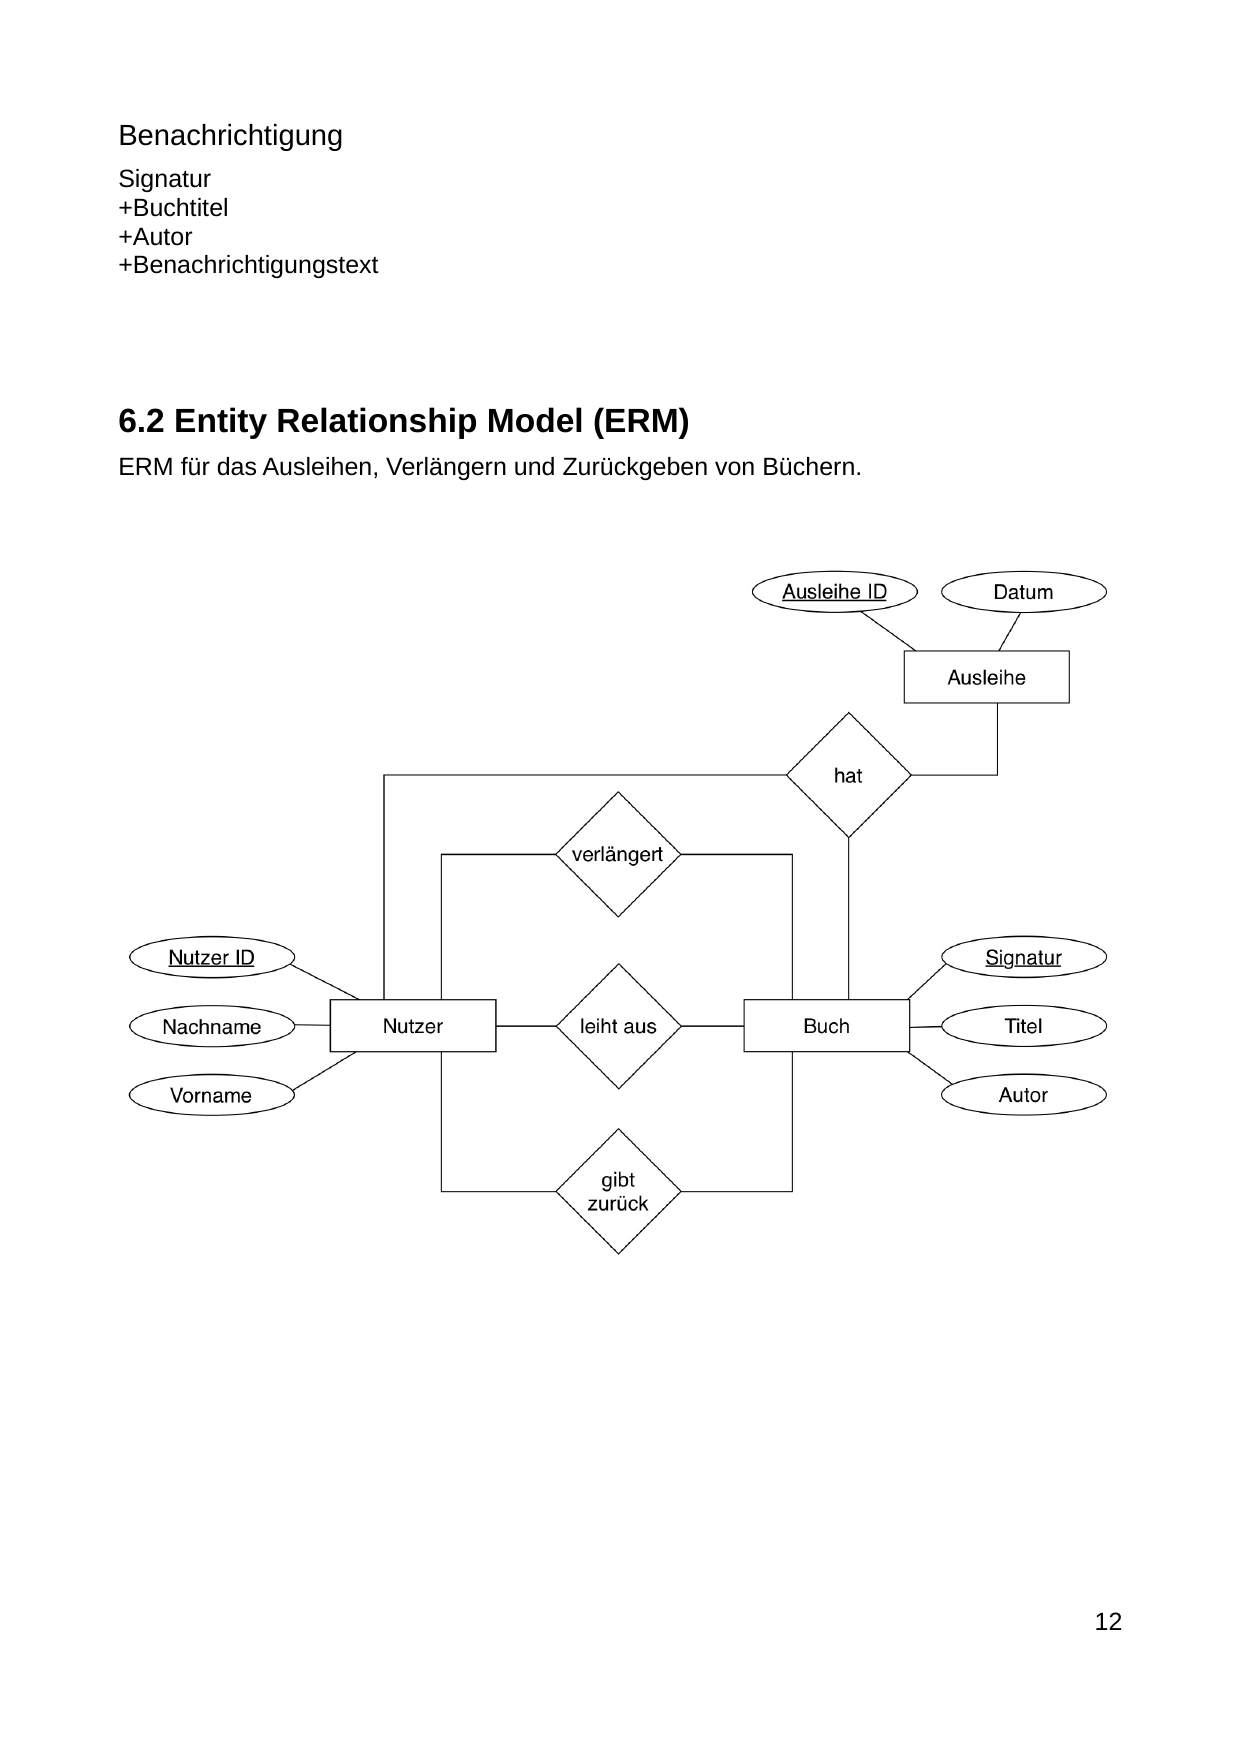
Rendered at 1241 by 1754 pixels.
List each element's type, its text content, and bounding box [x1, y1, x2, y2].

subtitle 6.2 Entity Relationship Model (ERM) [118, 401, 1122, 439]
text ERM für das Ausleihen, Verlängern und Zurückgeben von Büchern. [118, 452, 1122, 481]
text Signatur [118, 164, 1122, 193]
text +Buchtitel [118, 193, 1122, 222]
picture [118, 563, 1123, 1273]
text +Autor [118, 222, 1122, 250]
text +Benachrichtigungstext [118, 250, 1122, 279]
subtitle Benachrichtigung [118, 118, 1122, 152]
